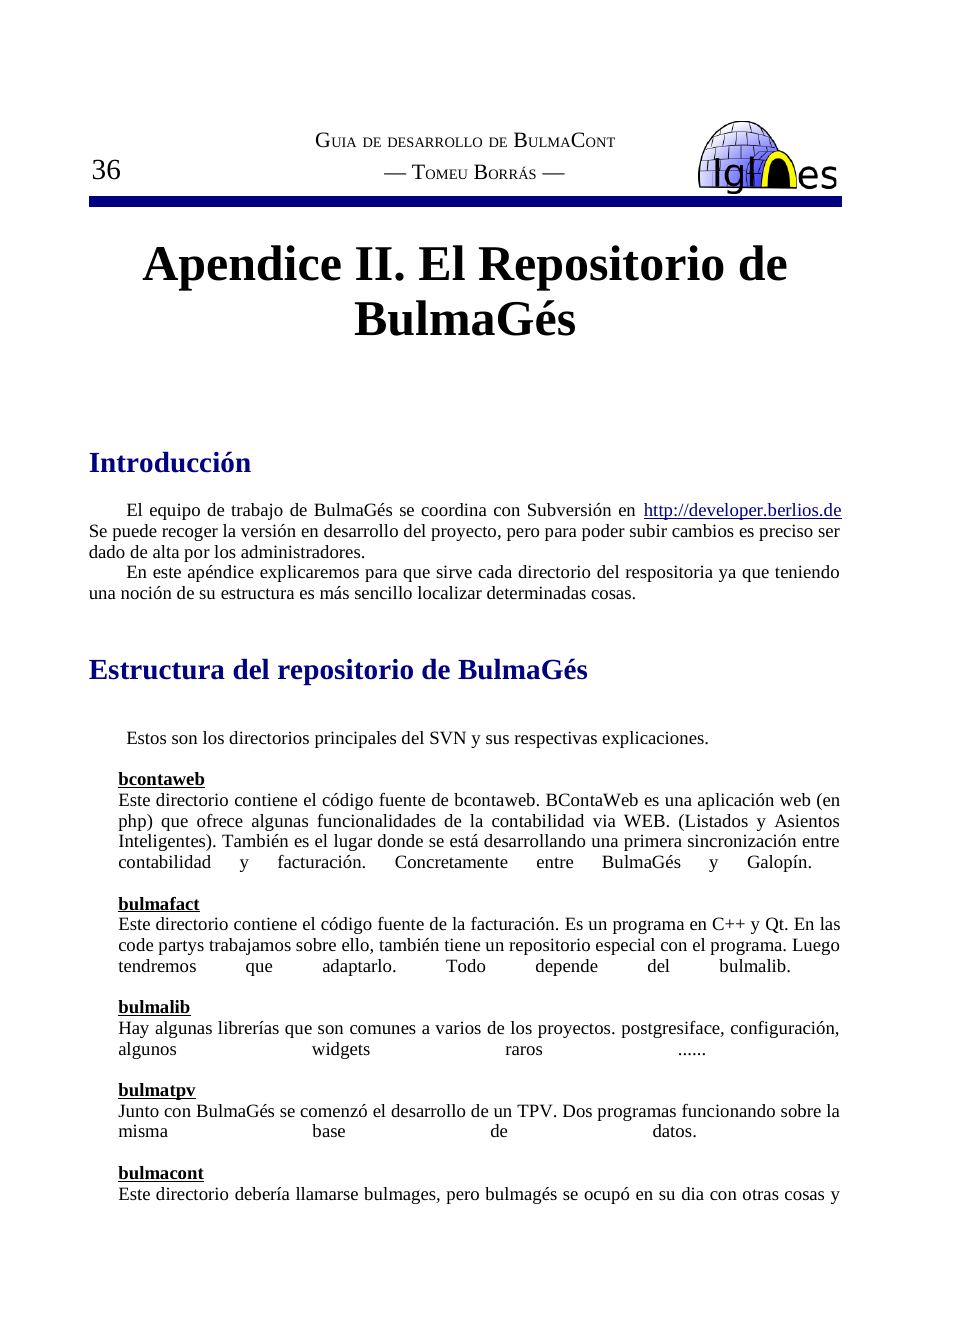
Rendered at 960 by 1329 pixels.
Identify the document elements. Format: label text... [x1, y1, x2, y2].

text El equipo de trabajo de BulmaGés se coordina con Subversión en http://developer.berlios.de Se puede recoger la versión en desarrollo del proyecto, pero para poder subir cambios es preciso ser dado de alta por los administradores. [88, 500, 842, 562]
text Estructura del repositorio de BulmaGés [88, 653, 842, 685]
picture [698, 121, 837, 194]
text Introducción [88, 447, 842, 479]
text En este apéndice explicaremos para que sirve cada directorio del respositoria ya que teniendo una noción de su estructura es más sencillo localizar determinadas cosas. [88, 562, 842, 603]
title Apendice II. El Repositorio de BulmaGés [88, 236, 842, 347]
text Estos son los directorios principales del SVN y sus respectivas explicaciones. [88, 727, 842, 748]
list bcontaweb Este directorio contiene el código fuente de bcontaweb. BContaWeb es una aplicación web (en php) que ofrece algunas funcionalidades de la contabilidad via WEB. (Listados y Asientos Inteligentes). También es el lugar donde se está desarrollando una primera sincronización entre contabilidad y facturación. Concretamente entre BulmaGés y Galopín. bulmafact Este directorio contiene el código fuente de la facturación. Es un programa en C++ y Qt. En las code partys trabajamos sobre ello, también tiene un repositorio especial con el programa. Luego tendremos que adaptarlo. Todo depende del bulmalib. bulmalib Hay algunas librerías que son comunes a varios de los proyectos. postgresiface, configuración, algunos widgets raros ...... bulmatpv Junto con BulmaGés se comenzó el desarrollo de un TPV. Dos programas funcionando sobre la misma base de datos. bulmacont Este directorio debería llamarse bulmages, pero bulmagés se ocupó en su dia con otras cosas y [88, 769, 842, 1204]
